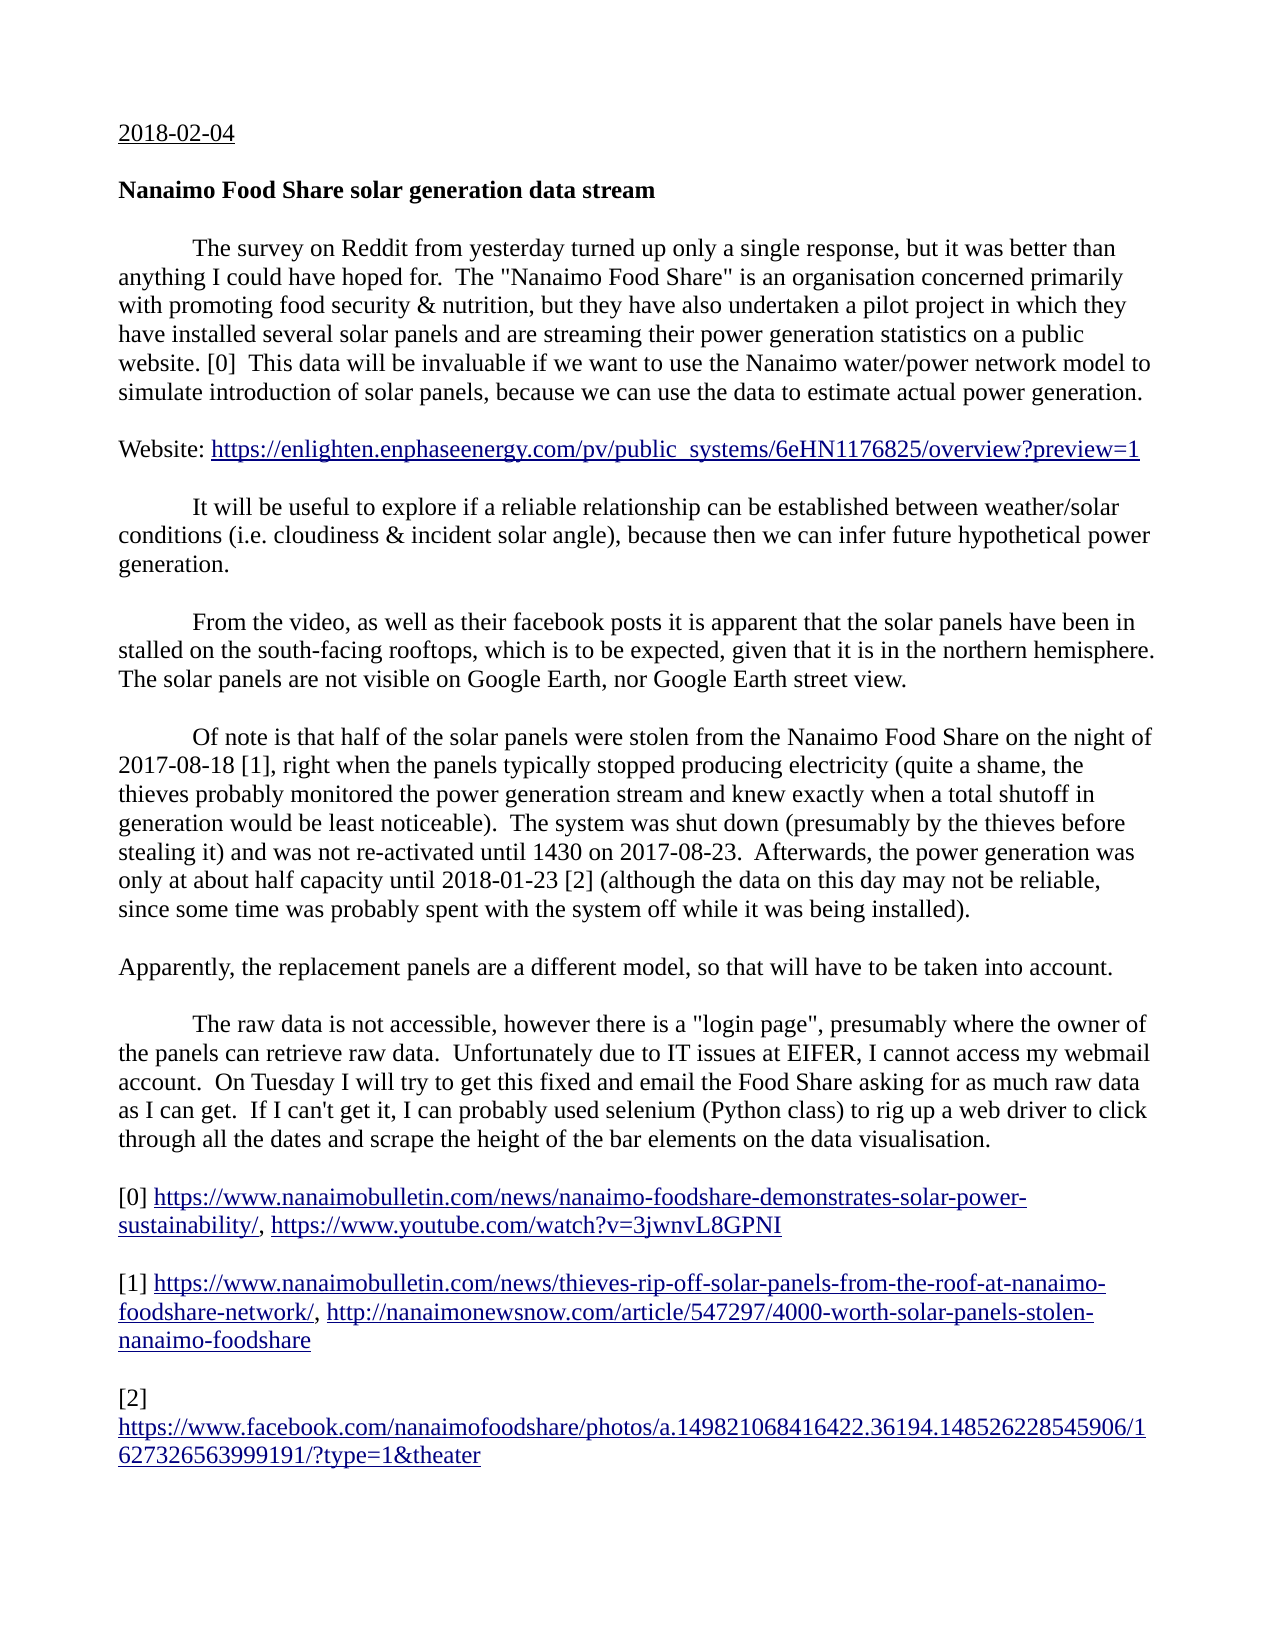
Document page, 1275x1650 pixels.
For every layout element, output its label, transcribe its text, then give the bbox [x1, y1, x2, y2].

text It will be useful to explore if a reliable relationship can be established between weather/solar conditions (i.e. cloudiness & incident solar angle), because then we can infer future hypothetical power generation. [118, 492, 1157, 578]
text [2] https://www.facebook.com/nanaimofoodshare/photos/a.149821068416422.36194.148526228545906/1627326563999191/?type=1&theater [118, 1383, 1157, 1469]
text [1] https://www.nanaimobulletin.com/news/thieves-rip-off-solar-panels-from-the-roof-at-nanaimo-foodshare-network/, http://nanaimonewsnow.com/article/547297/4000-worth-solar-panels-stolen-nanaimo-foodshare [118, 1268, 1157, 1354]
text Website: https://enlighten.enphaseenergy.com/pv/public_systems/6eHN1176825/overview?preview=1 [118, 434, 1157, 463]
text Of note is that half of the solar panels were stolen from the Nanaimo Food Share on the night of 2017-08-18 [1], right when the panels typically stopped producing electricity (quite a shame, the thieves probably monitored the power generation stream and knew exactly when a total shutoff in generation would be least noticeable). The system was shut down (presumably by the thieves before stealing it) and was not re-activated until 1430 on 2017-08-23. Afterwards, the power generation was only at about half capacity until 2018-01-23 [2] (although the data on this day may not be reliable, since some time was probably spent with the system off while it was being installed). [118, 722, 1157, 923]
text 2018-02-04 [118, 118, 1157, 147]
text From the video, as well as their facebook posts it is apparent that the solar panels have been in stalled on the south-facing rooftops, which is to be expected, given that it is in the northern hemisphere. The solar panels are not visible on Google Earth, nor Google Earth street view. [118, 607, 1157, 693]
text The survey on Reddit from yesterday turned up only a single response, but it was better than anything I could have hoped for. The "Nanaimo Food Share" is an organisation concerned primarily with promoting food security & nutrition, but they have also undertaken a pilot project in which they have installed several solar panels and are streaming their power generation statistics on a public website. [0] This data will be invaluable if we want to use the Nanaimo water/power network model to simulate introduction of solar panels, because we can use the data to estimate actual power generation. [118, 233, 1157, 406]
text [0] https://www.nanaimobulletin.com/news/nanaimo-foodshare-demonstrates-solar-power-sustainability/, https://www.youtube.com/watch?v=3jwnvL8GPNI [118, 1182, 1157, 1239]
text Apparently, the replacement panels are a different model, so that will have to be taken into account. [118, 952, 1157, 981]
text The raw data is not accessible, however there is a "login page", presumably where the owner of the panels can retrieve raw data. Unfortunately due to IT issues at EIFER, I cannot access my webmail account. On Tuesday I will try to get this fixed and email the Food Share asking for as much raw data as I can get. If I can't get it, I can probably used selenium (Python class) to rig up a web driver to click through all the dates and scrape the height of the bar elements on the data visualisation. [118, 1009, 1157, 1153]
text Nanaimo Food Share solar generation data stream [118, 176, 1157, 204]
